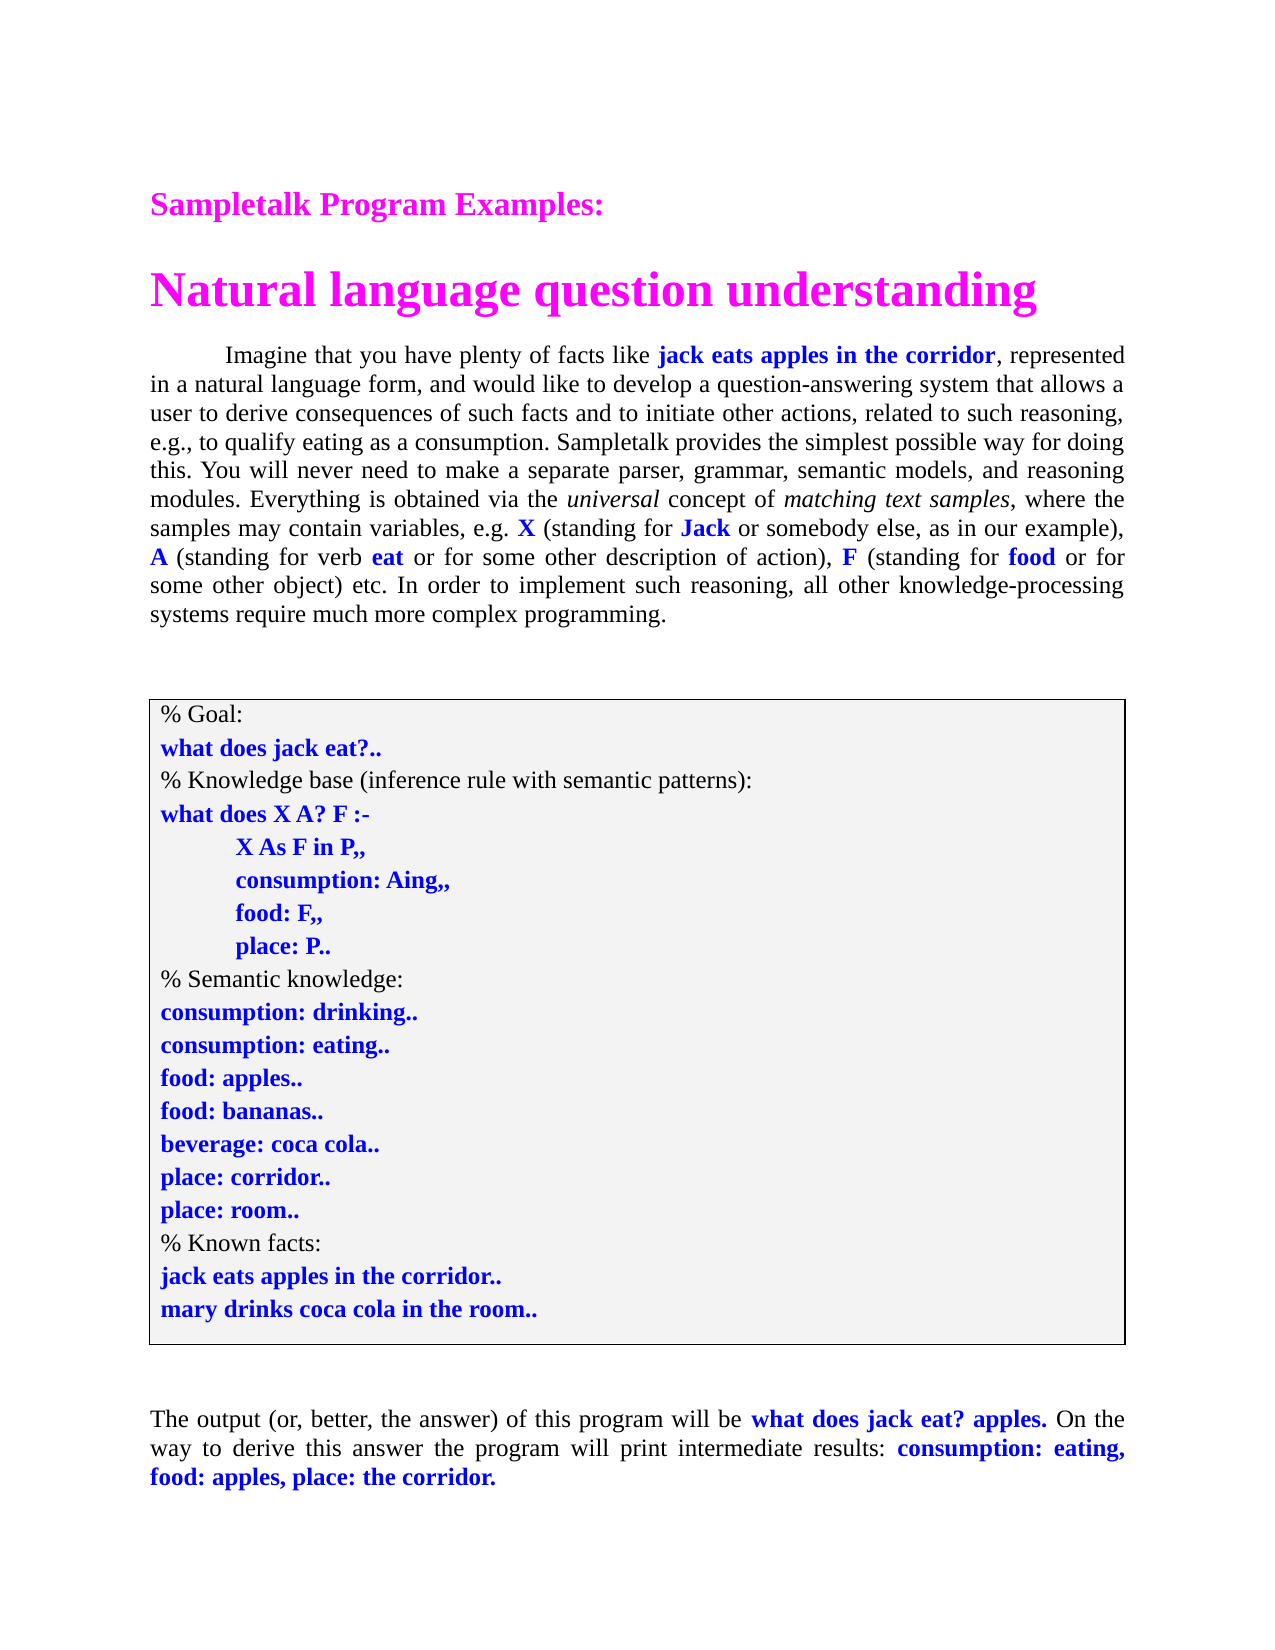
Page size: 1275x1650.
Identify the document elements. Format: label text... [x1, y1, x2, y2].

text Imagine that you have plenty of facts like jack eats apples in the corridor, represented in a natural language form, and would like to develop a question-answering system that allows a user to derive consequences of such facts and to initiate other actions, related to such reasoning, e.g., to qualify eating as a consumption. Sampletalk provides the simplest possible way for doing this. You will never need to make a separate parser, grammar, semantic models, and reasoning modules. Everything is obtained via the universal concept of matching text samples, where the samples may contain variables, e.g. X (standing for Jack or somebody else, as in our example), A (standing for verb eat or for some other description of action), F (standing for food or for some other object) etc. In order to implement such reasoning, all other knowledge-processing systems require much more complex programming. [150, 341, 1125, 628]
text The output (or, better, the answer) of this program will be what does jack eat? apples. On the way to derive this answer the program will print intermediate results: consumption: eating, food: apples, place: the corridor. [150, 1404, 1125, 1491]
table_header % Goal: what does jack eat?.. % Knowledge base (inference rule with semantic patterns): what does X A? F :- X As F in P,, consumption: Aing,, food: F,, place: P.. % Semantic knowledge: consumption: drinking.. consumption: eating.. food: apples.. food: bananas.. beverage: coca cola.. place: corridor.. place: room.. % Known facts: jack eats apples in the corridor.. mary drinks coca cola in the room.. [150, 700, 1124, 1343]
subtitle Natural language question understanding [150, 260, 1125, 318]
subtitle Sampletalk Program Examples: [150, 184, 1125, 223]
